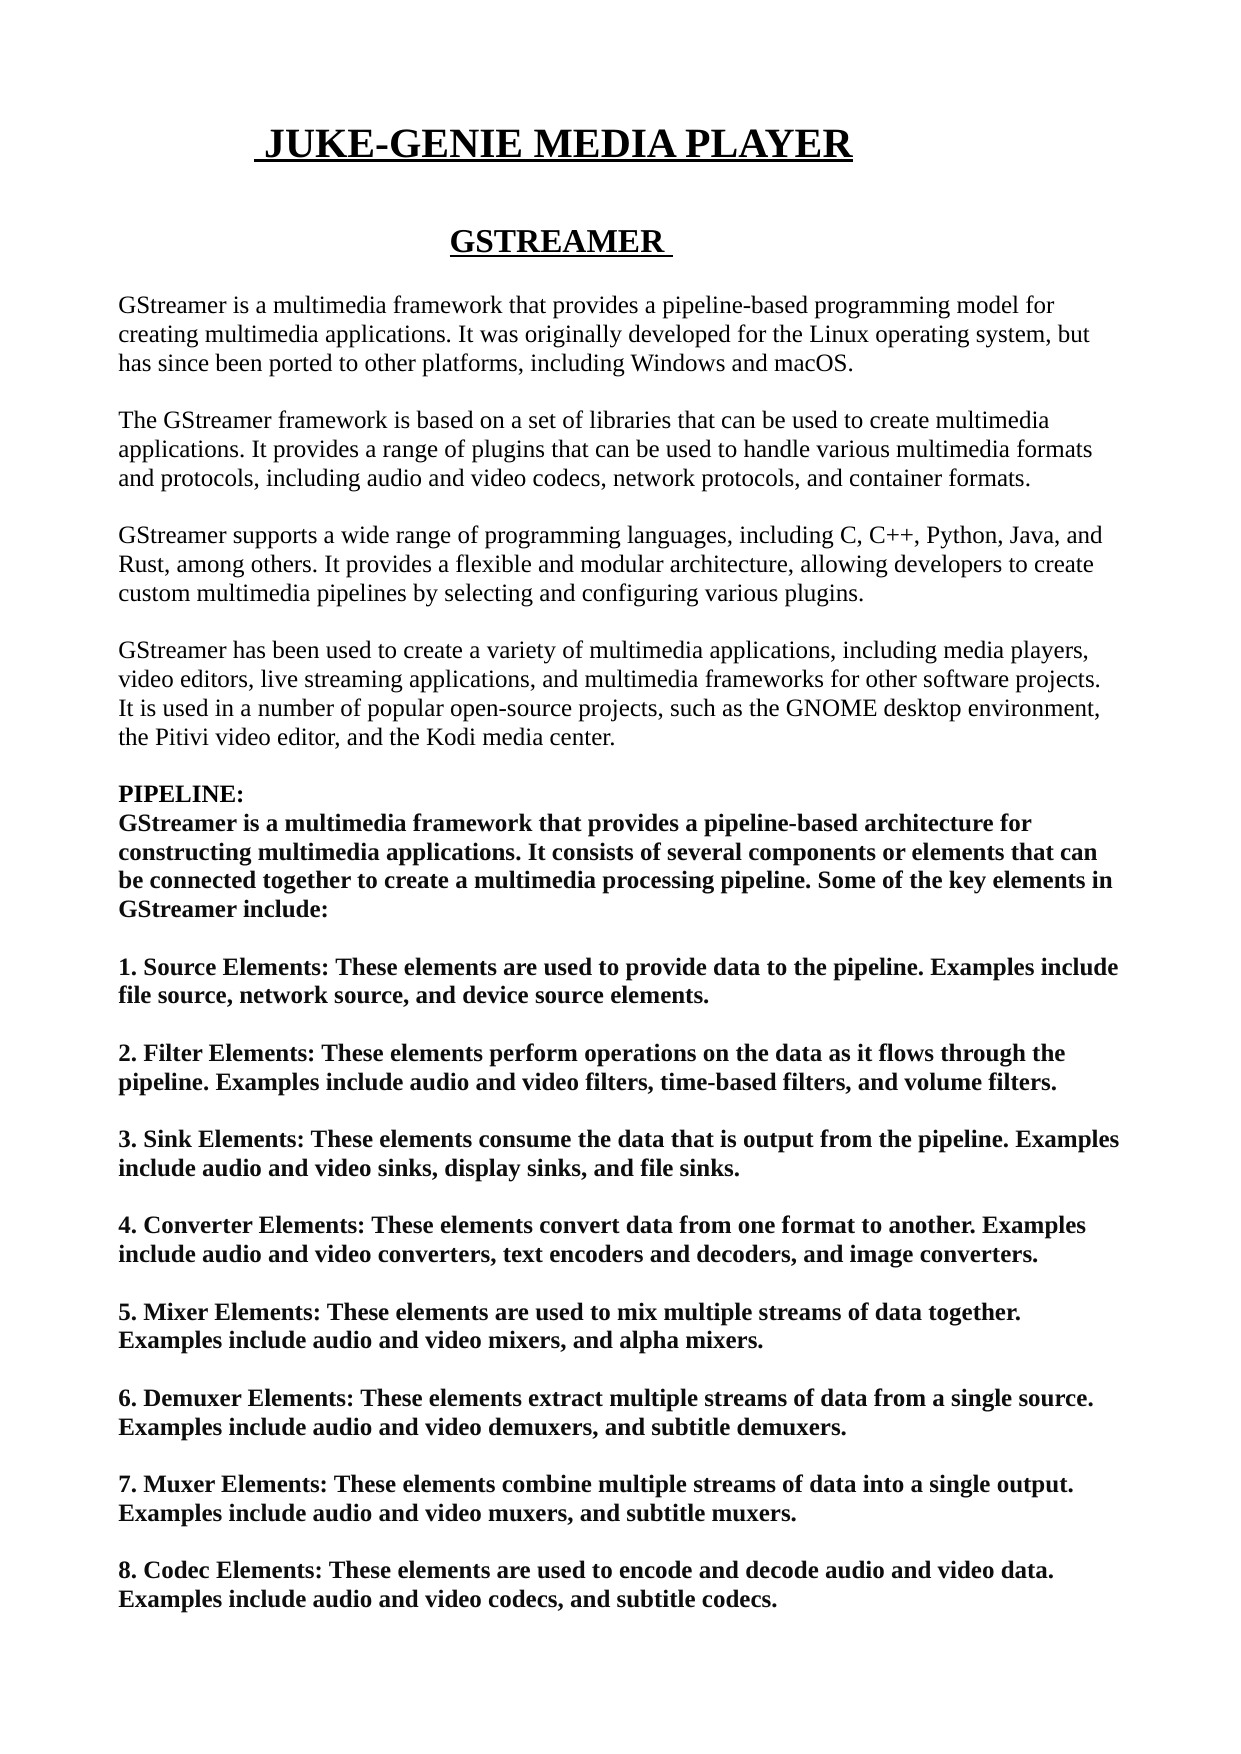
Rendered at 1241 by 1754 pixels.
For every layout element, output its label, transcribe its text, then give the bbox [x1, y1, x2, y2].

text 2. Filter Elements: These elements perform operations on the data as it flows through the pipeline. Examples include audio and video filters, time-based filters, and volume filters. [118, 1038, 1122, 1096]
text The GStreamer framework is based on a set of libraries that can be used to create multimedia applications. It provides a range of plugins that can be used to handle various multimedia formats and protocols, including audio and video codecs, network protocols, and container formats. [118, 406, 1122, 492]
text 3. Sink Elements: These elements consume the data that is output from the pipeline. Examples include audio and video sinks, display sinks, and file sinks. [118, 1124, 1122, 1182]
text 4. Converter Elements: These elements convert data from one format to another. Examples include audio and video converters, text encoders and decoders, and image converters. [118, 1211, 1122, 1268]
text 7. Muxer Elements: These elements combine multiple streams of data into a single output. Examples include audio and video muxers, and subtitle muxers. [118, 1469, 1122, 1527]
text GStreamer is a multimedia framework that provides a pipeline-based programming model for creating multimedia applications. It was originally developed for the Linux operating system, but has since been ported to other platforms, including Windows and macOS. [118, 291, 1122, 377]
text GSTREAMER [118, 214, 1122, 262]
text JUKE-GENIE MEDIA PLAYER [118, 118, 1122, 166]
text GStreamer is a multimedia framework that provides a pipeline-based architecture for constructing multimedia applications. It consists of several components or elements that can be connected together to create a multimedia processing pipeline. Some of the key elements in GStreamer include: [118, 808, 1122, 923]
text 5. Mixer Elements: These elements are used to mix multiple streams of data together. Examples include audio and video mixers, and alpha mixers. [118, 1297, 1122, 1354]
text 8. Codec Elements: These elements are used to encode and decode audio and video data. Examples include audio and video codecs, and subtitle codecs. [118, 1556, 1122, 1613]
text 6. Demuxer Elements: These elements extract multiple streams of data from a single source. Examples include audio and video demuxers, and subtitle demuxers. [118, 1383, 1122, 1441]
text GStreamer supports a wide range of programming languages, including C, C++, Python, Java, and Rust, among others. It provides a flexible and modular architecture, allowing developers to create custom multimedia pipelines by selecting and configuring various plugins. [118, 521, 1122, 607]
text PIPELINE: [118, 779, 1122, 808]
text 1. Source Elements: These elements are used to provide data to the pipeline. Examples include file source, network source, and device source elements. [118, 952, 1122, 1009]
text GStreamer has been used to create a variety of multimedia applications, including media players, video editors, live streaming applications, and multimedia frameworks for other software projects. It is used in a number of popular open-source projects, such as the GNOME desktop environment, the Pitivi video editor, and the Kodi media center. [118, 636, 1122, 751]
